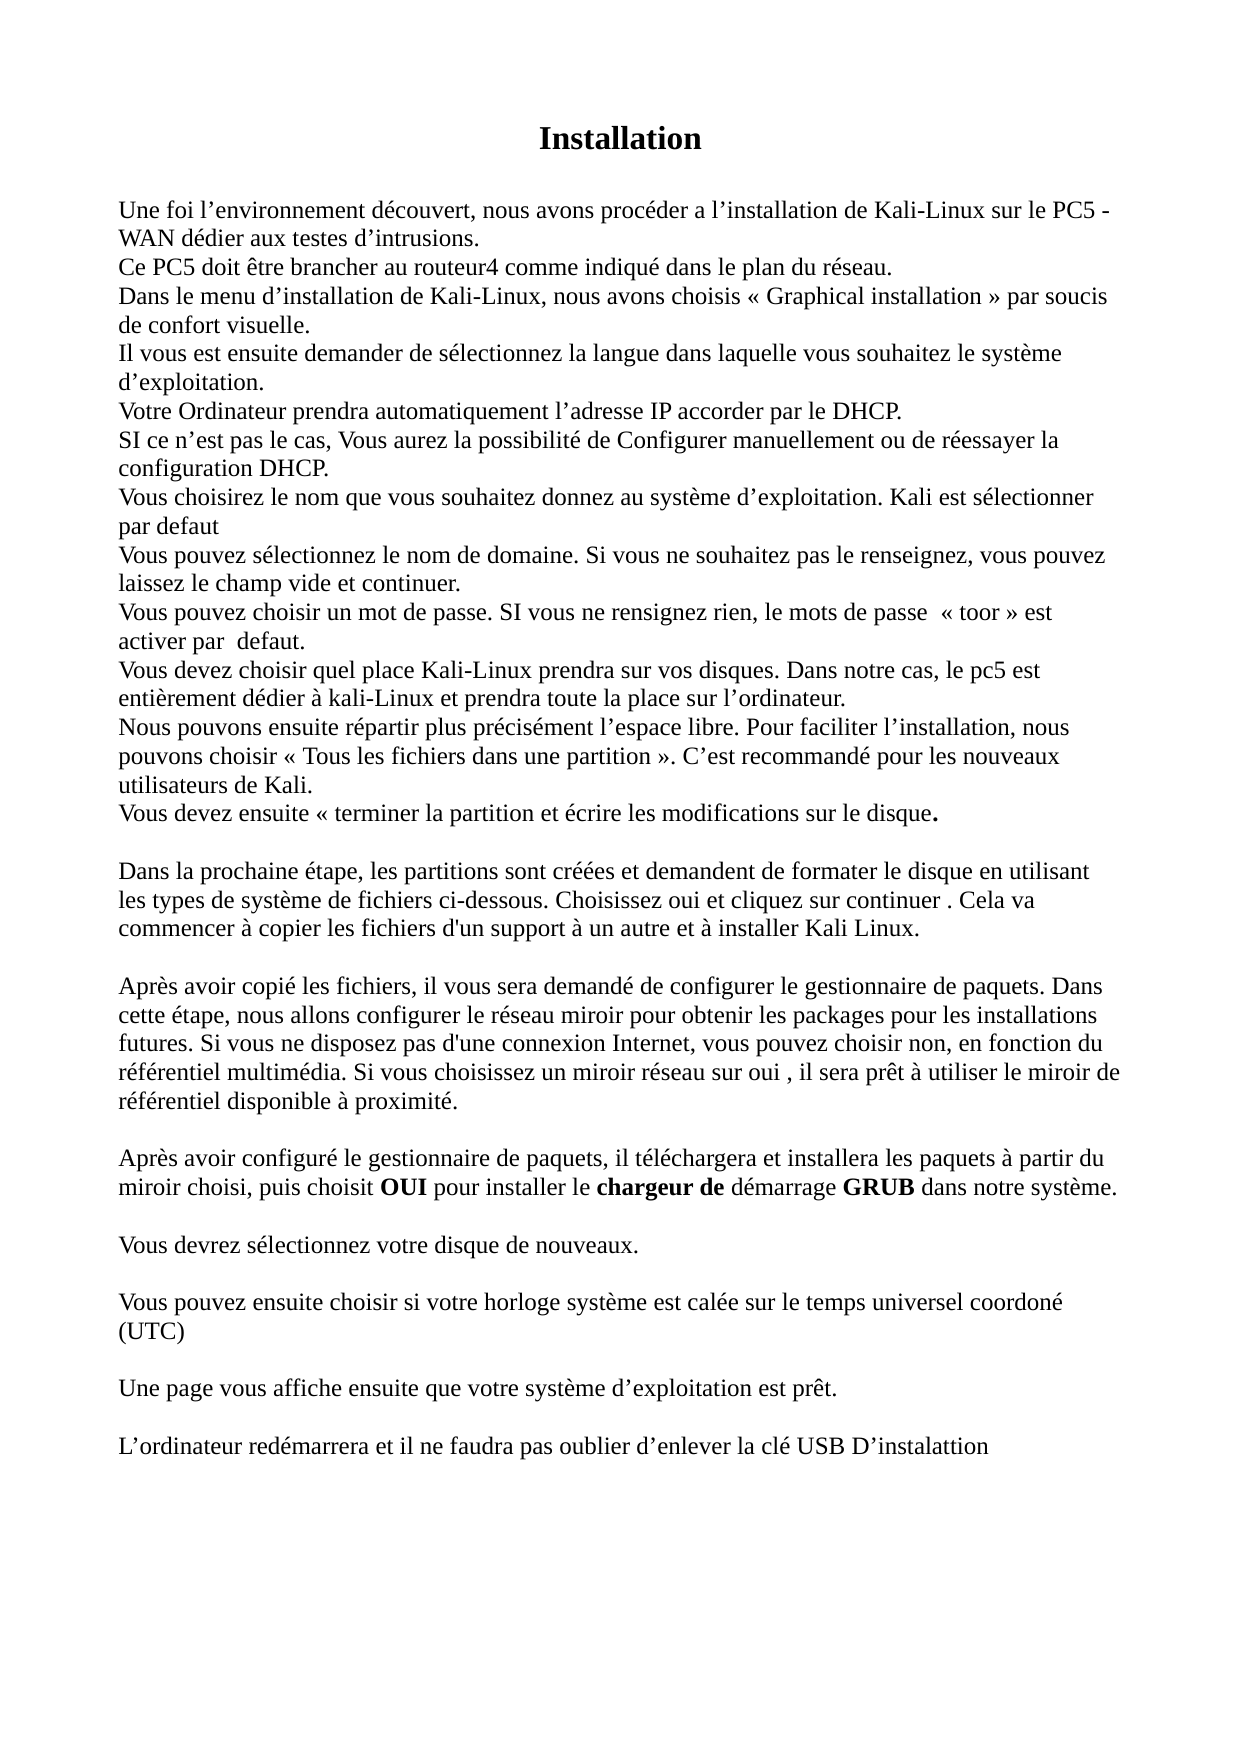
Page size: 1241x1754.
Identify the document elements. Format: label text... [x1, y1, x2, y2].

text Nous pouvons ensuite répartir plus précisément l’espace libre. Pour faciliter l’installation, nous pouvons choisir « Tous les fichiers dans une partition ». C’est recommandé pour les nouveaux utilisateurs de Kali. [118, 712, 1122, 798]
text L’ordinateur redémarrera et il ne faudra pas oublier d’enlever la clé USB D’instalattion [118, 1431, 1122, 1460]
text Vous devez ensuite « terminer la partition et écrire les modifications sur le disque. [118, 798, 1122, 827]
text Vous pouvez choisir un mot de passe. SI vous ne rensignez rien, le mots de passe « toor » est activer par defaut. [118, 597, 1122, 655]
text Vous choisirez le nom que vous souhaitez donnez au système d’exploitation. Kali est sélectionner par defaut [118, 482, 1122, 540]
text Il vous est ensuite demander de sélectionnez la langue dans laquelle vous souhaitez le système d’exploitation. [118, 338, 1122, 396]
text Vous devrez sélectionnez votre disque de nouveaux. [118, 1230, 1122, 1258]
text Après avoir configuré le gestionnaire de paquets, il téléchargera et installera les paquets à partir du miroir choisi, puis choisit OUI pour installer le chargeur de démarrage GRUB dans notre système. [118, 1143, 1122, 1201]
text Une page vous affiche ensuite que votre système d’exploitation est prêt. [118, 1373, 1122, 1402]
text Dans le menu d’installation de Kali-Linux, nous avons choisis « Graphical installation » par soucis de confort visuelle. [118, 281, 1122, 338]
text Vous devez choisir quel place Kali-Linux prendra sur vos disques. Dans notre cas, le pc5 est entièrement dédier à kali-Linux et prendra toute la place sur l’ordinateur. [118, 655, 1122, 712]
text SI ce n’est pas le cas, Vous aurez la possibilité de Configurer manuellement ou de réessayer la configuration DHCP. [118, 425, 1122, 482]
text Vous pouvez ensuite choisir si votre horloge système est calée sur le temps universel coordoné (UTC) [118, 1287, 1122, 1345]
text Dans la prochaine étape, les partitions sont créées et demandent de formater le disque en utilisant les types de système de fichiers ci-dessous. Choisissez oui et cliquez sur continuer . Cela va commencer à copier les fichiers d'un support à un autre et à installer Kali Linux. [118, 856, 1122, 942]
text Votre Ordinateur prendra automatiquement l’adresse IP accorder par le DHCP. [118, 396, 1122, 425]
text Une foi l’environnement découvert, nous avons procéder a l’installation de Kali-Linux sur le PC5 -WAN dédier aux testes d’intrusions. [118, 195, 1122, 252]
text Ce PC5 doit être brancher au routeur4 comme indiqué dans le plan du réseau. [118, 252, 1122, 281]
text Après avoir copié les fichiers, il vous sera demandé de configurer le gestionnaire de paquets. Dans cette étape, nous allons configurer le réseau miroir pour obtenir les packages pour les installations futures. Si vous ne disposez pas d'une connexion Internet, vous pouvez choisir non, en fonction du référentiel multimédia. Si vous choisissez un miroir réseau sur oui , il sera prêt à utiliser le miroir de référentiel disponible à proximité. [118, 971, 1122, 1115]
text Vous pouvez sélectionnez le nom de domaine. Si vous ne souhaitez pas le renseignez, vous pouvez laissez le champ vide et continuer. [118, 540, 1122, 597]
text Installation [118, 118, 1122, 156]
